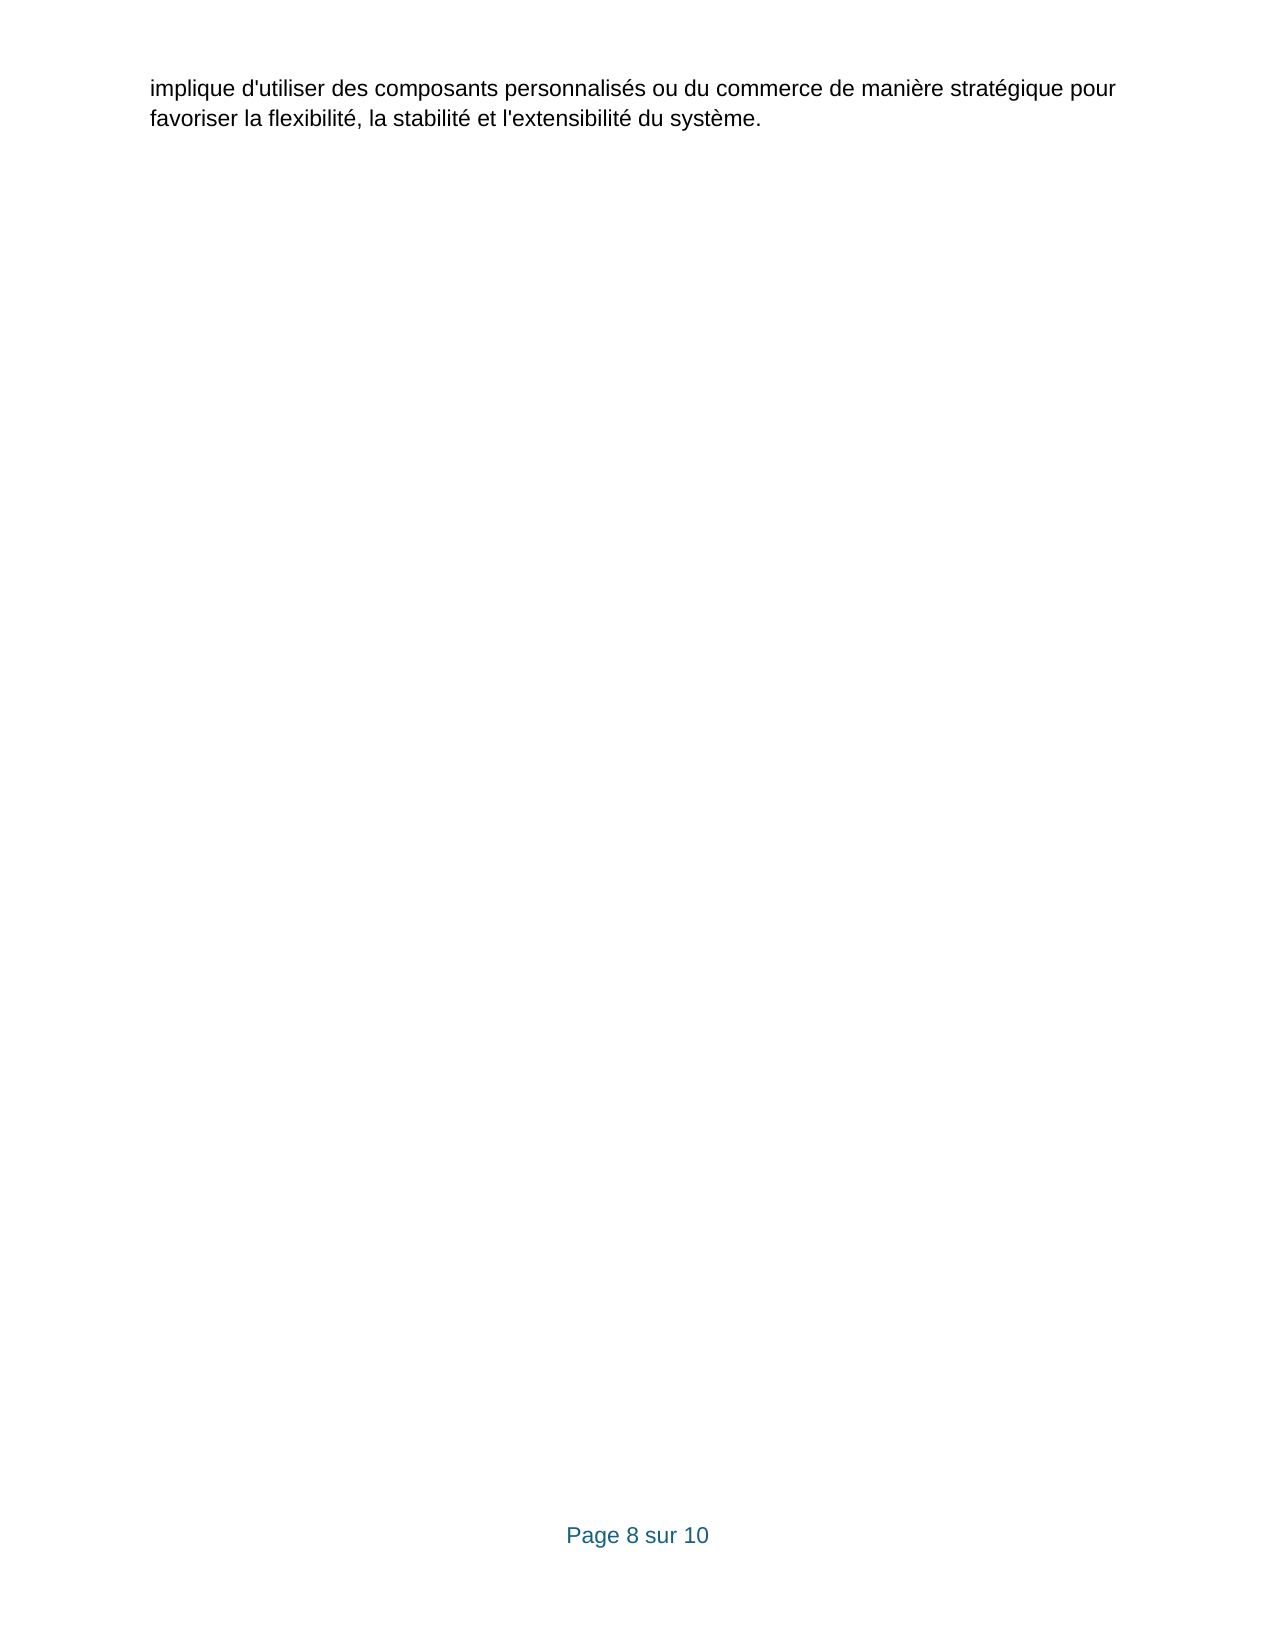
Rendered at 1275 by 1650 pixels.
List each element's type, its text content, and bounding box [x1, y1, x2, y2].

text implique d'utiliser des composants personnalisés ou du commerce de manière stratégique pour favoriser la flexibilité, la stabilité et l'extensibilité du système. [150, 75, 1125, 132]
